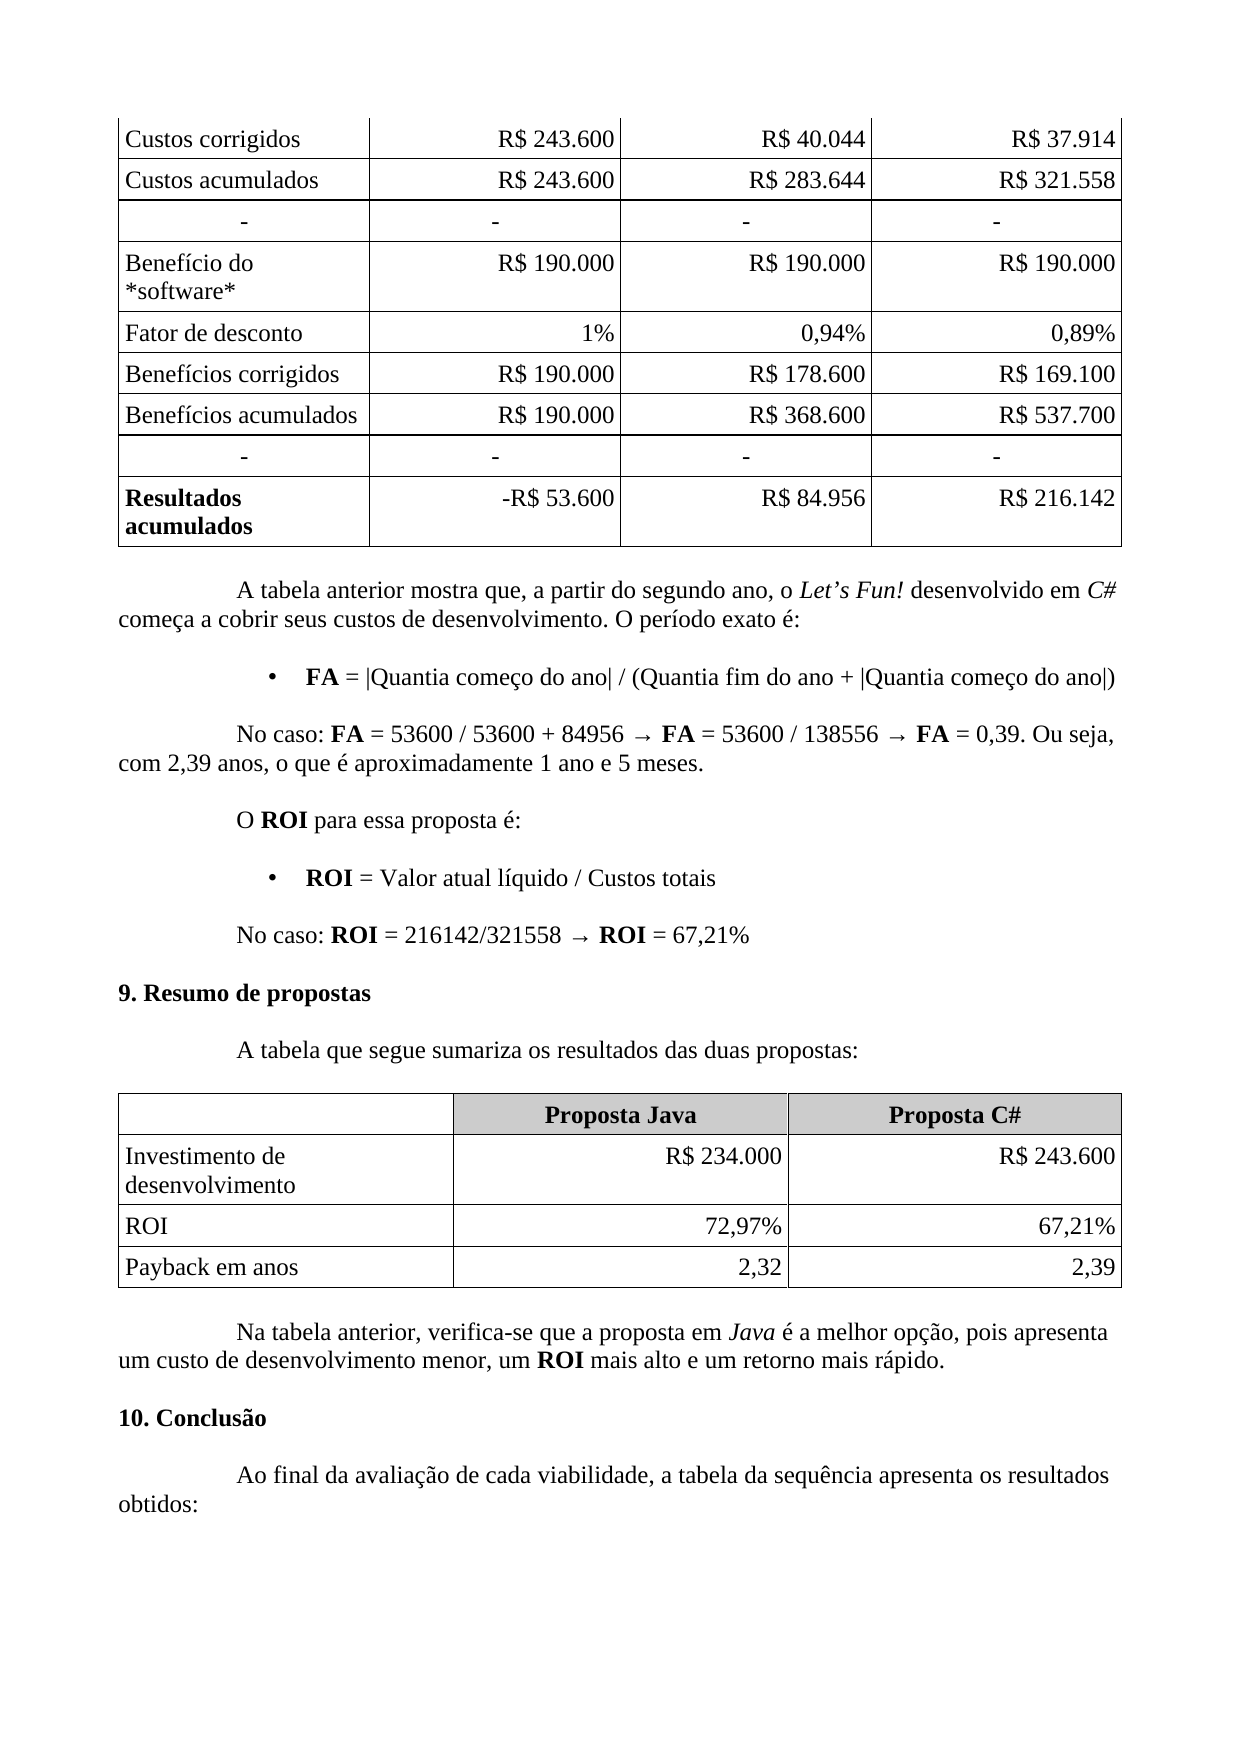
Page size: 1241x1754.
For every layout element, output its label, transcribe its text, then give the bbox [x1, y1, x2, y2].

table_cell R$ 234.000 [454, 1135, 787, 1204]
table_cell - [370, 436, 620, 476]
text A tabela anterior mostra que, a partir do segundo ano, o Let’s Fun! desenvolvido em C# começa a cobrir seus custos de desenvolvimento. O período exato é: [118, 576, 1122, 633]
table_cell - [621, 201, 871, 241]
table_header Proposta C# [789, 1094, 1121, 1134]
table_cell R$ 169.100 [872, 353, 1121, 393]
table_cell 2,39 [789, 1247, 1121, 1287]
text O ROI para essa proposta é: [118, 806, 1122, 834]
table_cell R$ 283.644 [621, 159, 871, 199]
table_cell Benefício do *software* [119, 242, 369, 311]
table_cell Custos corrigidos [119, 118, 369, 158]
text 10. Conclusão [118, 1403, 1122, 1432]
table_header Proposta Java [454, 1094, 787, 1134]
text No caso: FA = 53600 / 53600 + 84956 → FA = 53600 / 138556 → FA = 0,39. Ou seja, com 2,39 anos, o que é aproximadamente 1 ano e 5 meses. [118, 719, 1122, 777]
list FA = |Quantia começo do ano| / (Quantia fim do ano + |Quantia começo do ano|) [268, 662, 1122, 691]
table_cell R$ 537.700 [872, 394, 1121, 434]
table_cell R$ 40.044 [621, 118, 871, 158]
table_cell - [119, 436, 369, 476]
table_cell R$ 243.600 [370, 118, 620, 158]
table_cell R$ 84.956 [621, 477, 871, 546]
table_cell - [621, 436, 871, 476]
table_cell Payback em anos [119, 1247, 453, 1287]
table_cell 67,21% [789, 1205, 1121, 1246]
text A tabela que segue sumariza os resultados das duas propostas: [118, 1036, 1122, 1064]
text No caso: ROI = 216142/321558 → ROI = 67,21% [118, 921, 1122, 949]
table_cell R$ 321.558 [872, 159, 1121, 199]
table_cell R$ 243.600 [370, 159, 620, 199]
table_cell R$ 368.600 [621, 394, 871, 434]
text Ao final da avaliação de cada viabilidade, a tabela da sequência apresenta os resultados obtidos: [118, 1460, 1122, 1518]
table_cell R$ 190.000 [370, 242, 620, 311]
table_cell - [872, 436, 1121, 476]
table_cell R$ 190.000 [370, 394, 620, 434]
table_cell R$ 243.600 [789, 1135, 1121, 1204]
table_cell ROI [119, 1205, 453, 1246]
table_cell R$ 216.142 [872, 477, 1121, 546]
table_cell 1% [370, 312, 620, 352]
table_cell 2,32 [454, 1247, 787, 1287]
table_cell Benefícios corrigidos [119, 353, 369, 393]
table_cell -R$ 53.600 [370, 477, 620, 546]
text Na tabela anterior, verifica-se que a proposta em Java é a melhor opção, pois apresenta um custo de desenvolvimento menor, um ROI mais alto e um retorno mais rápido. [118, 1317, 1122, 1374]
table_cell - [370, 201, 620, 241]
table_cell Benefícios acumulados [119, 394, 369, 434]
list ROI = Valor atual líquido / Custos totais [268, 863, 1122, 892]
table_cell R$ 178.600 [621, 353, 871, 393]
table_cell 0,94% [621, 312, 871, 352]
table_cell - [872, 201, 1121, 241]
table_cell Resultados acumulados [119, 477, 369, 546]
table_cell Fator de desconto [119, 312, 369, 352]
table_cell R$ 37.914 [872, 118, 1121, 158]
table_cell R$ 190.000 [872, 242, 1121, 311]
table_cell R$ 190.000 [370, 353, 620, 393]
table_cell Custos acumulados [119, 159, 369, 199]
table_cell Investimento de desenvolvimento [119, 1135, 453, 1204]
text 9. Resumo de propostas [118, 978, 1122, 1007]
table_cell 0,89% [872, 312, 1121, 352]
table_header [119, 1094, 453, 1134]
table_cell R$ 190.000 [621, 242, 871, 311]
table_cell 72,97% [454, 1205, 787, 1246]
table_cell - [119, 201, 369, 241]
